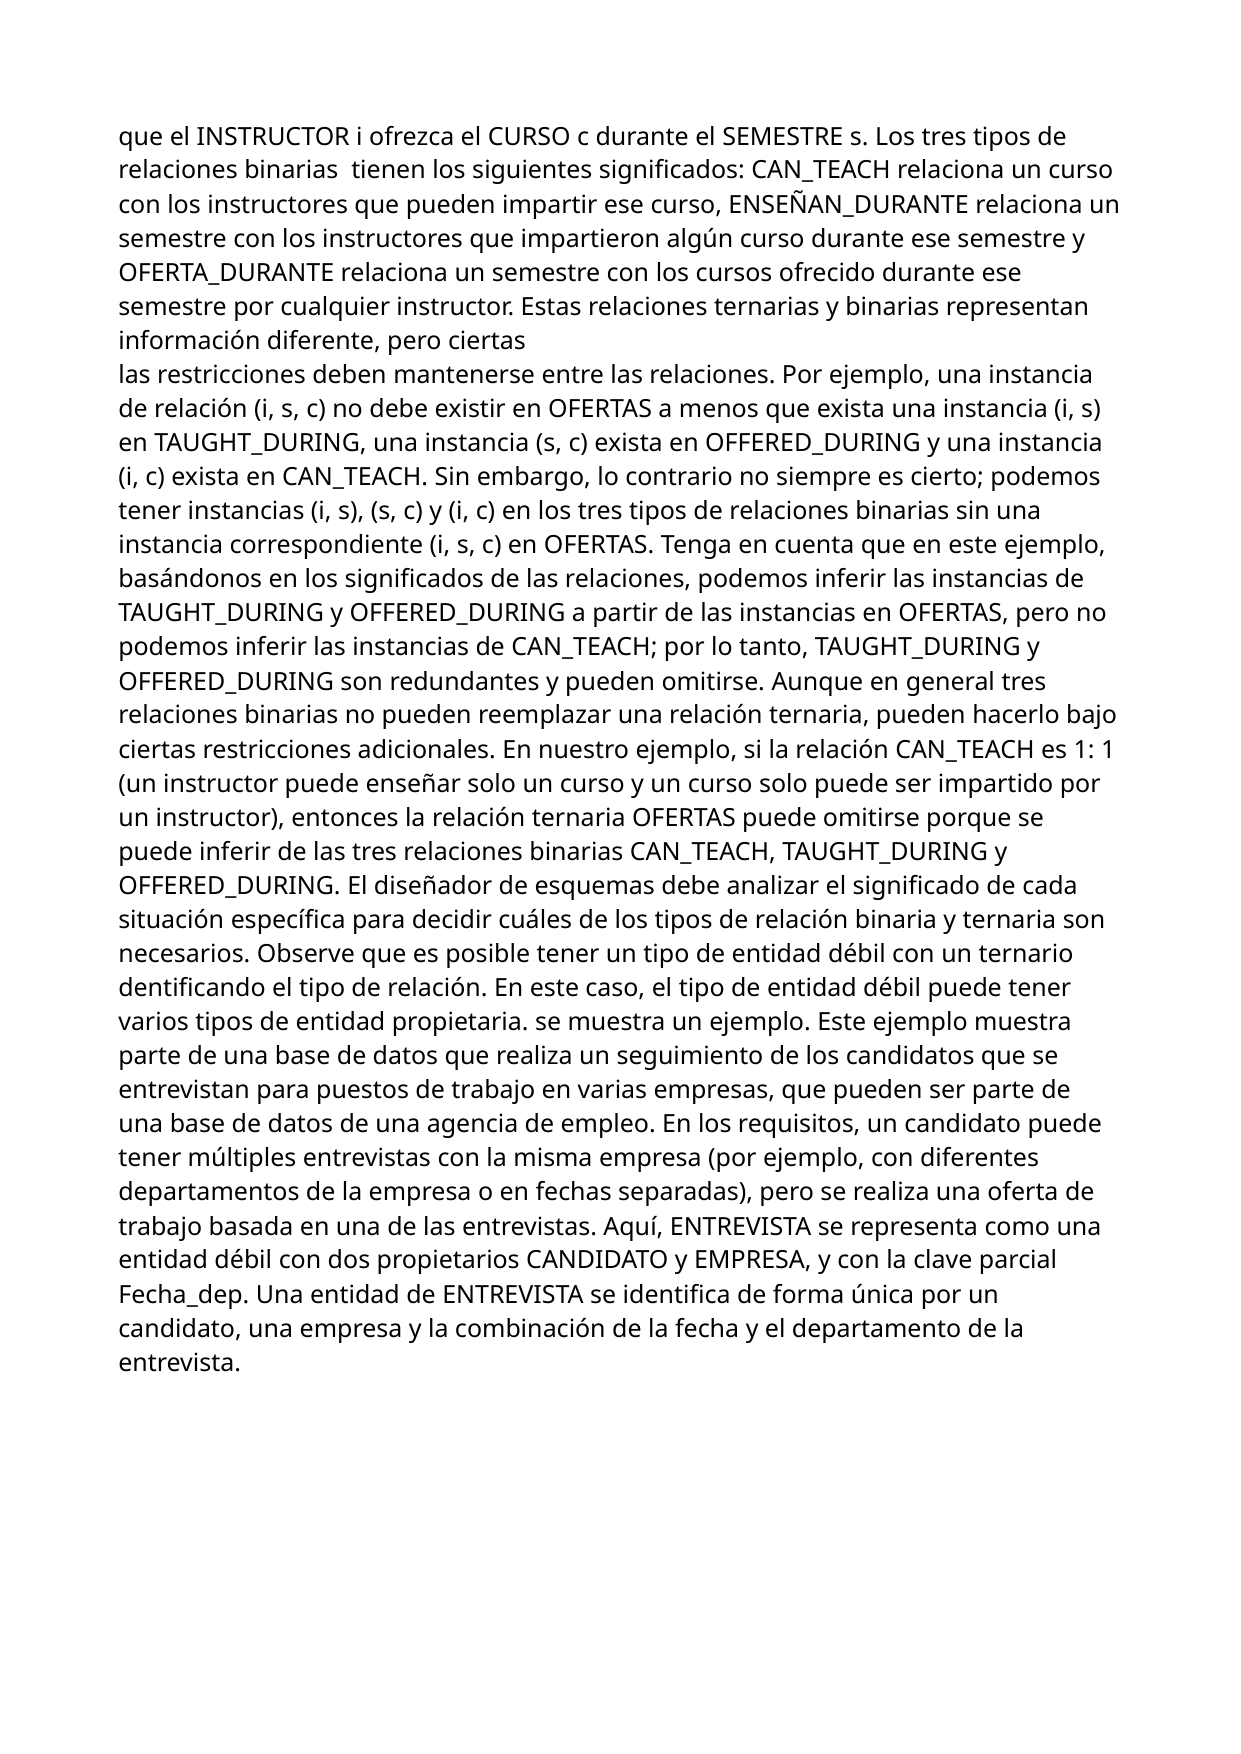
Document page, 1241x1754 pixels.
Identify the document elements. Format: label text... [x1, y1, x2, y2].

text basándonos en los significados de las relaciones, podemos inferir las instancias de TAUGHT_DURING y OFFERED_DURING a partir de las instancias en OFERTAS, pero no podemos inferir las instancias de CAN_TEACH; por lo tanto, TAUGHT_DURING y OFFERED_DURING son redundantes y pueden omitirse. Aunque en general tres relaciones binarias no pueden reemplazar una relación ternaria, pueden hacerlo bajo ciertas restricciones adicionales. En nuestro ejemplo, si la relación CAN_TEACH es 1: 1 (un instructor puede enseñar solo un curso y un curso solo puede ser impartido por un instructor), entonces la relación ternaria OFERTAS puede omitirse porque se puede inferir de las tres relaciones binarias CAN_TEACH, TAUGHT_DURING y OFFERED_DURING. El diseñador de esquemas debe analizar el significado de cada situación específica para decidir cuáles de los tipos de relación binaria y ternaria son necesarios. Observe que es posible tener un tipo de entidad débil con un ternario dentificando el tipo de relación. En este caso, el tipo de entidad débil puede tener varios tipos de entidad propietaria. se muestra un ejemplo. Este ejemplo muestra parte de una base de datos que realiza un seguimiento de los candidatos que se entrevistan para puestos de trabajo en varias empresas, que pueden ser parte de una base de datos de una agencia de empleo. En los requisitos, un candidato puede tener múltiples entrevistas con la misma empresa (por ejemplo, con diferentes departamentos de la empresa o en fechas separadas), pero se realiza una oferta de trabajo basada en una de las entrevistas. Aquí, ENTREVISTA se representa como una entidad débil con dos propietarios CANDIDATO y EMPRESA, y con la clave parcial Fecha_dep. Una entidad de ENTREVISTA se identifica de forma única por un candidato, una empresa y la combinación de la fecha y el departamento de la entrevista. [118, 561, 1122, 1378]
text las restricciones deben mantenerse entre las relaciones. Por ejemplo, una instancia de relación (i, s, c) no debe existir en OFERTAS a menos que exista una instancia (i, s) en TAUGHT_DURING, una instancia (s, c) exista en OFFERED_DURING y una instancia (i, c) exista en CAN_TEACH. Sin embargo, lo contrario no siempre es cierto; podemos tener instancias (i, s), (s, c) y (i, c) en los tres tipos de relaciones binarias sin una instancia correspondiente (i, s, c) en OFERTAS. Tenga en cuenta que en este ejemplo, [118, 357, 1122, 561]
text que el INSTRUCTOR i ofrezca el CURSO c durante el SEMESTRE s. Los tres tipos de relaciones binarias tienen los siguientes significados: CAN_TEACH relaciona un curso con los instructores que pueden impartir ese curso, ENSEÑAN_DURANTE relaciona un semestre con los instructores que impartieron algún curso durante ese semestre y OFERTA_DURANTE relaciona un semestre con los cursos ofrecido durante ese semestre por cualquier instructor. Estas relaciones ternarias y binarias representan información diferente, pero ciertas [118, 118, 1122, 357]
